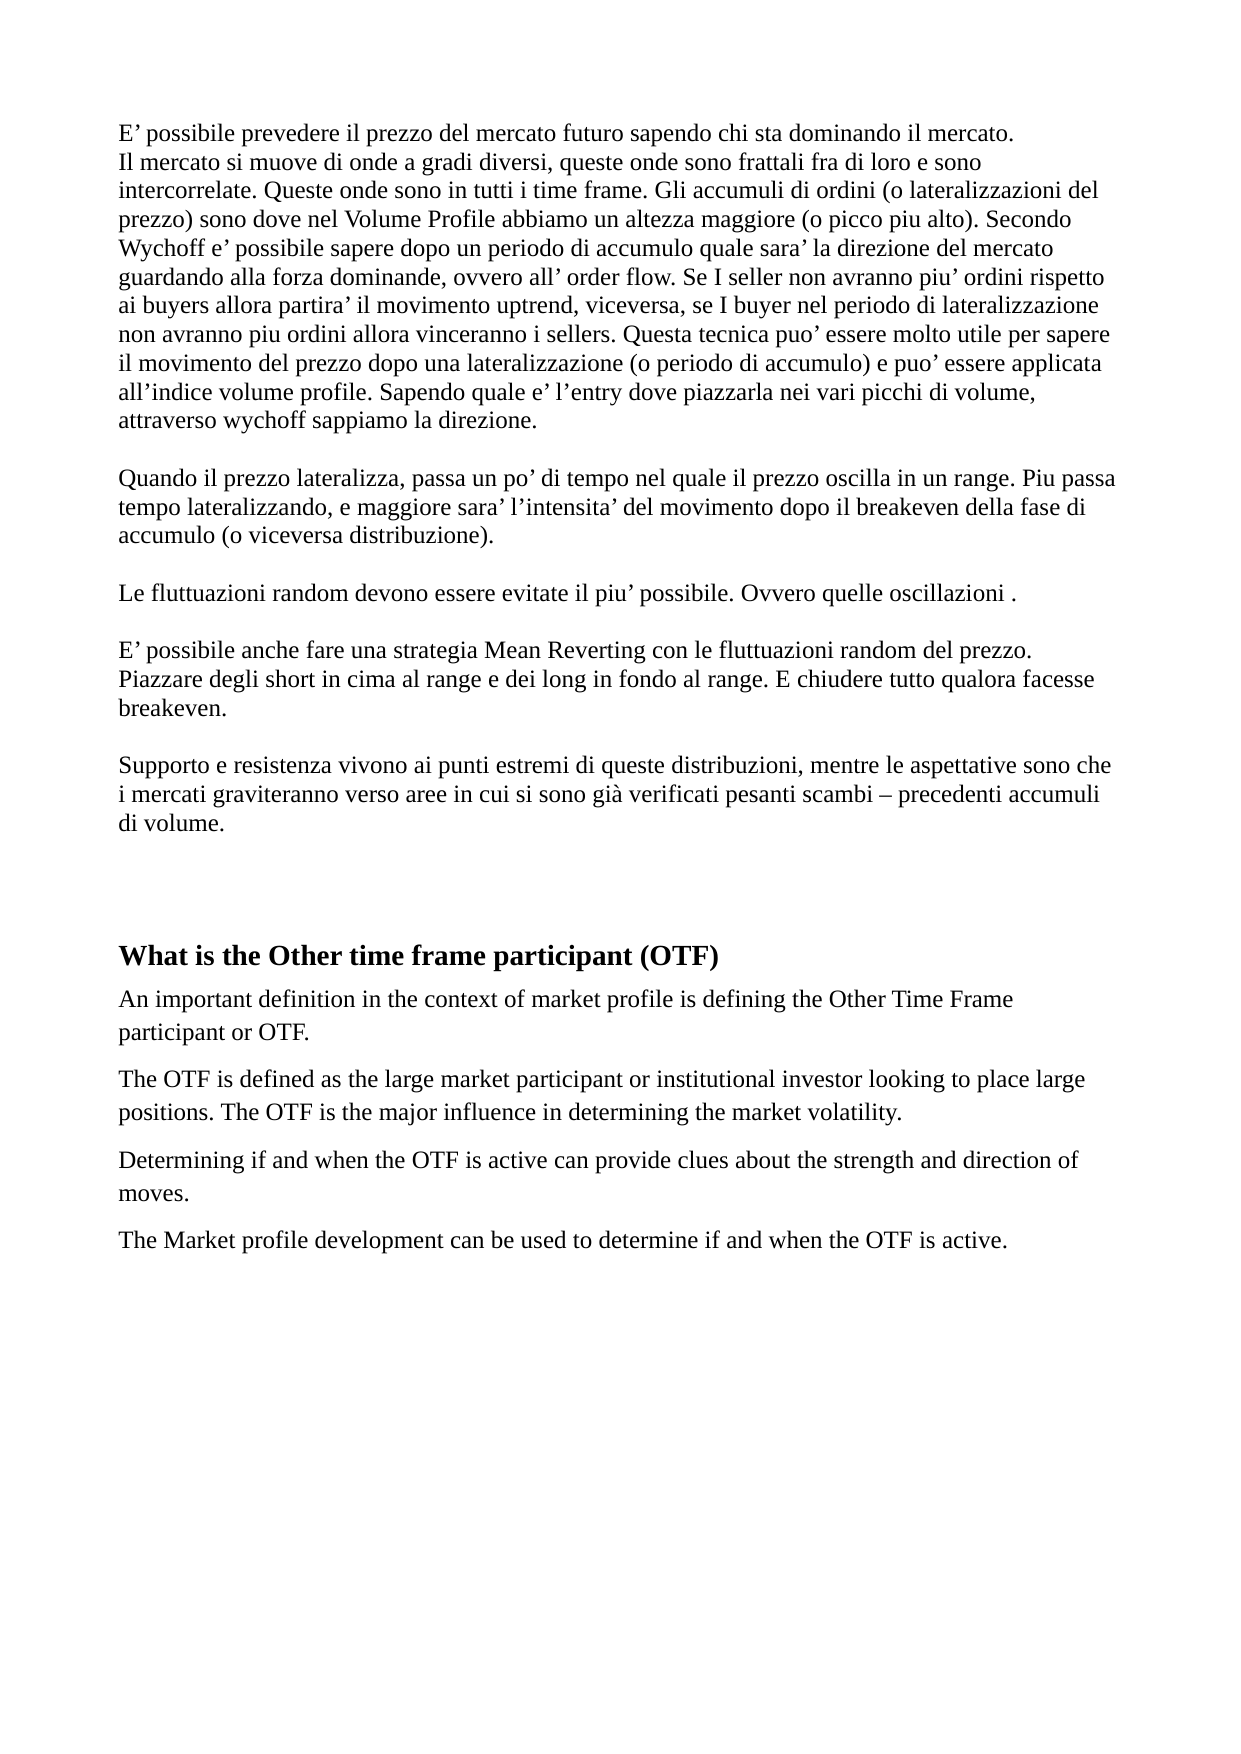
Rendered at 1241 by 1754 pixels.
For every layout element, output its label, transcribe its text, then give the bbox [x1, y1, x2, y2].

text Determining if and when the OTF is active can provide clues about the strength and direction of moves. [118, 1145, 1122, 1207]
text Il mercato si muove di onde a gradi diversi, queste onde sono frattali fra di loro e sono intercorrelate. Queste onde sono in tutti i time frame. Gli accumuli di ordini (o lateralizzazioni del prezzo) sono dove nel Volume Profile abbiamo un altezza maggiore (o picco piu alto). Secondo Wychoff e’ possibile sapere dopo un periodo di accumulo quale sara’ la direzione del mercato guardando alla forza dominande, ovvero all’ order flow. Se I seller non avranno piu’ ordini rispetto ai buyers allora partira’ il movimento uptrend, viceversa, se I buyer nel periodo di lateralizzazione non avranno piu ordini allora vinceranno i sellers. Questa tecnica puo’ essere molto utile per sapere il movimento del prezzo dopo una lateralizzazione (o periodo di accumulo) e puo’ essere applicata all’indice volume profile. Sapendo quale e’ l’entry dove piazzarla nei vari picchi di volume, attraverso wychoff sappiamo la direzione. [118, 147, 1122, 434]
text Supporto e resistenza vivono ai punti estremi di queste distribuzioni, mentre le aspettative sono che i mercati graviteranno verso aree in cui si sono già verificati pesanti scambi – precedenti accumuli di volume. [118, 751, 1122, 837]
text The Market profile development can be used to determine if and when the OTF is active. [118, 1226, 1122, 1254]
text Le fluttuazioni random devono essere evitate il piu’ possibile. Ovvero quelle oscillazioni . [118, 578, 1122, 607]
text The OTF is defined as the large market participant or institutional investor looking to place large positions. The OTF is the major influence in determining the market volatility. [118, 1064, 1122, 1126]
subtitle What is the Other time frame participant (OTF) [118, 938, 1122, 971]
text E’ possibile anche fare una strategia Mean Reverting con le fluttuazioni random del prezzo. Piazzare degli short in cima al range e dei long in fondo al range. E chiudere tutto qualora facesse breakeven. [118, 636, 1122, 722]
text Quando il prezzo lateralizza, passa un po’ di tempo nel quale il prezzo oscilla in un range. Piu passa tempo lateralizzando, e maggiore sara’ l’intensita’ del movimento dopo il breakeven della fase di accumulo (o viceversa distribuzione). [118, 463, 1122, 549]
text E’ possibile prevedere il prezzo del mercato futuro sapendo chi sta dominando il mercato. [118, 118, 1122, 147]
text An important definition in the context of market profile is defining the Other Time Frame participant or OTF. [118, 984, 1122, 1046]
